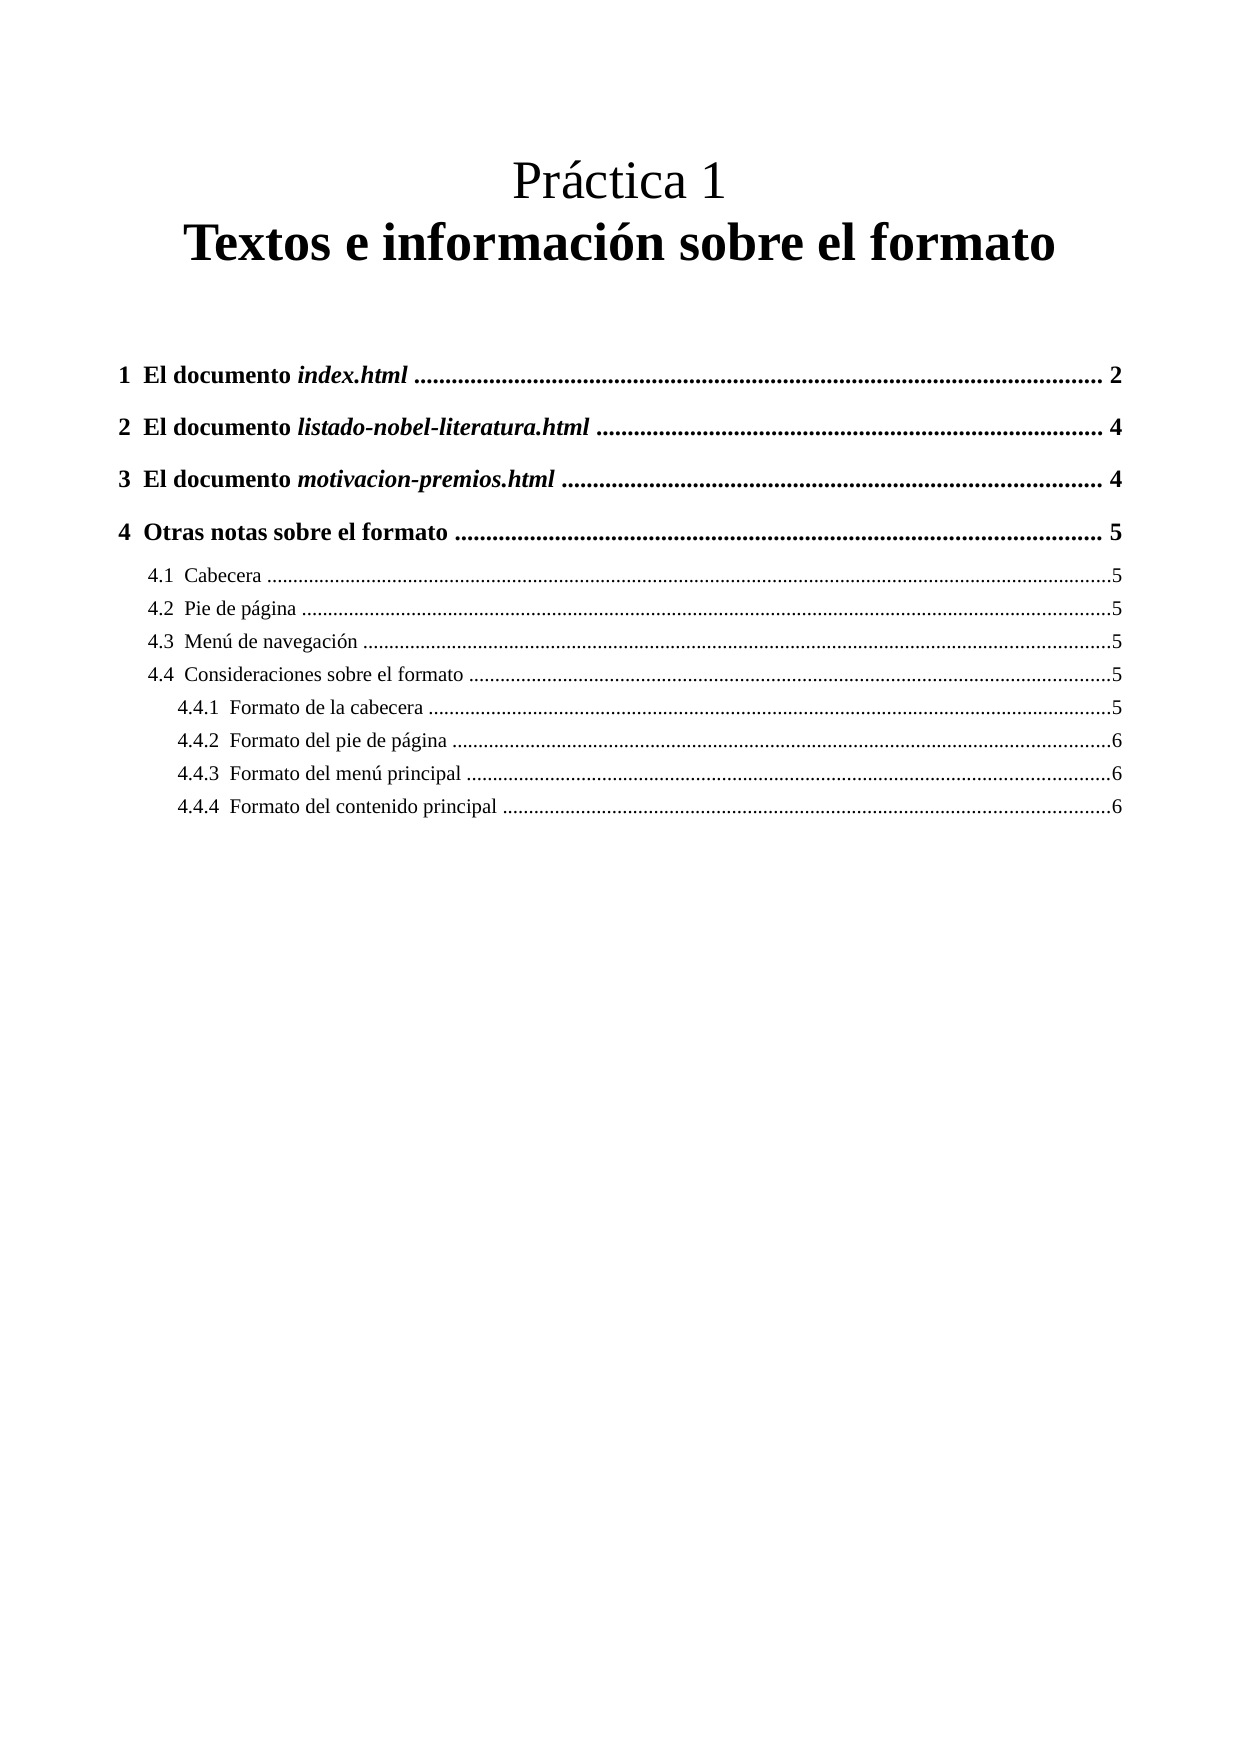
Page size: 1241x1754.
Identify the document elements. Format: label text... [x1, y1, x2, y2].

text Práctica 1 Textos e información sobre el formato [118, 148, 1122, 272]
text 4.4.4 Formato del contenido principal 6 [177, 794, 1122, 818]
text 1 El documento index.html 2 [118, 360, 1122, 389]
text 4.4 Consideraciones sobre el formato 5 [148, 662, 1122, 686]
text 4.1 Cabecera 5 [148, 563, 1122, 587]
text 4.4.1 Formato de la cabecera 5 [177, 695, 1122, 719]
text 4.4.3 Formato del menú principal 6 [177, 761, 1122, 785]
text 2 El documento listado-nobel-literatura.html 4 [118, 412, 1122, 441]
text 4.2 Pie de página 5 [148, 596, 1122, 620]
text 4.4.2 Formato del pie de página 6 [177, 728, 1122, 752]
text 3 El documento motivacion-premios.html 4 [118, 464, 1122, 493]
text 4.3 Menú de navegación 5 [148, 629, 1122, 653]
text 4 Otras notas sobre el formato 5 [118, 517, 1122, 546]
